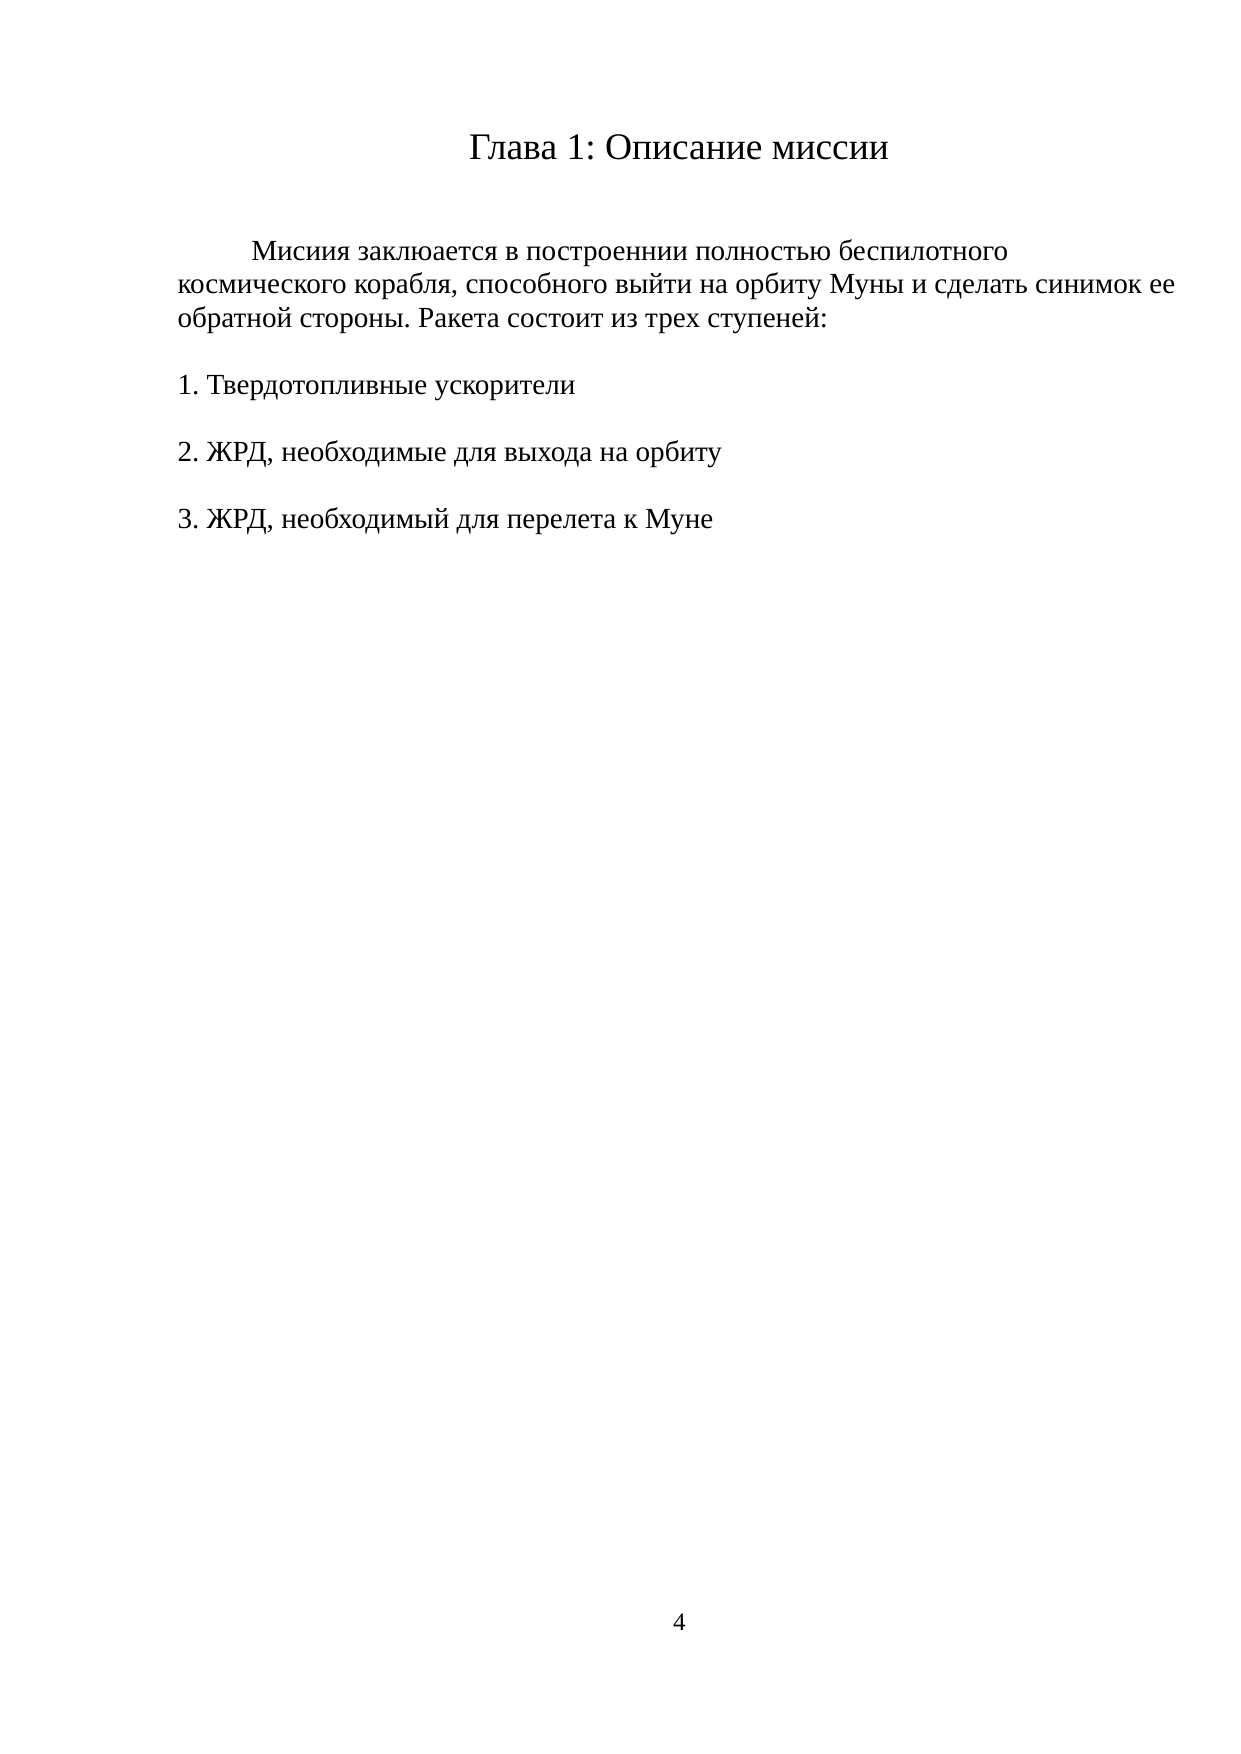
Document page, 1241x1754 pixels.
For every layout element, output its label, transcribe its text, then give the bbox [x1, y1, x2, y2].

text 2. ЖРД, необходимые для выхода на орбиту [177, 401, 1181, 468]
text 3. ЖРД, необходимый для перелета к Муне [177, 468, 1181, 535]
text Мисиия заклюается в построеннии полностью беспилотного космического корабля, способного выйти на орбиту Муны и сделать синимок ее обратной стороны. Ракета состоит из трех ступеней: 1. Твердотопливные ускорители [177, 233, 1181, 401]
subtitle Глава 1: Описание миссии [177, 124, 1181, 167]
